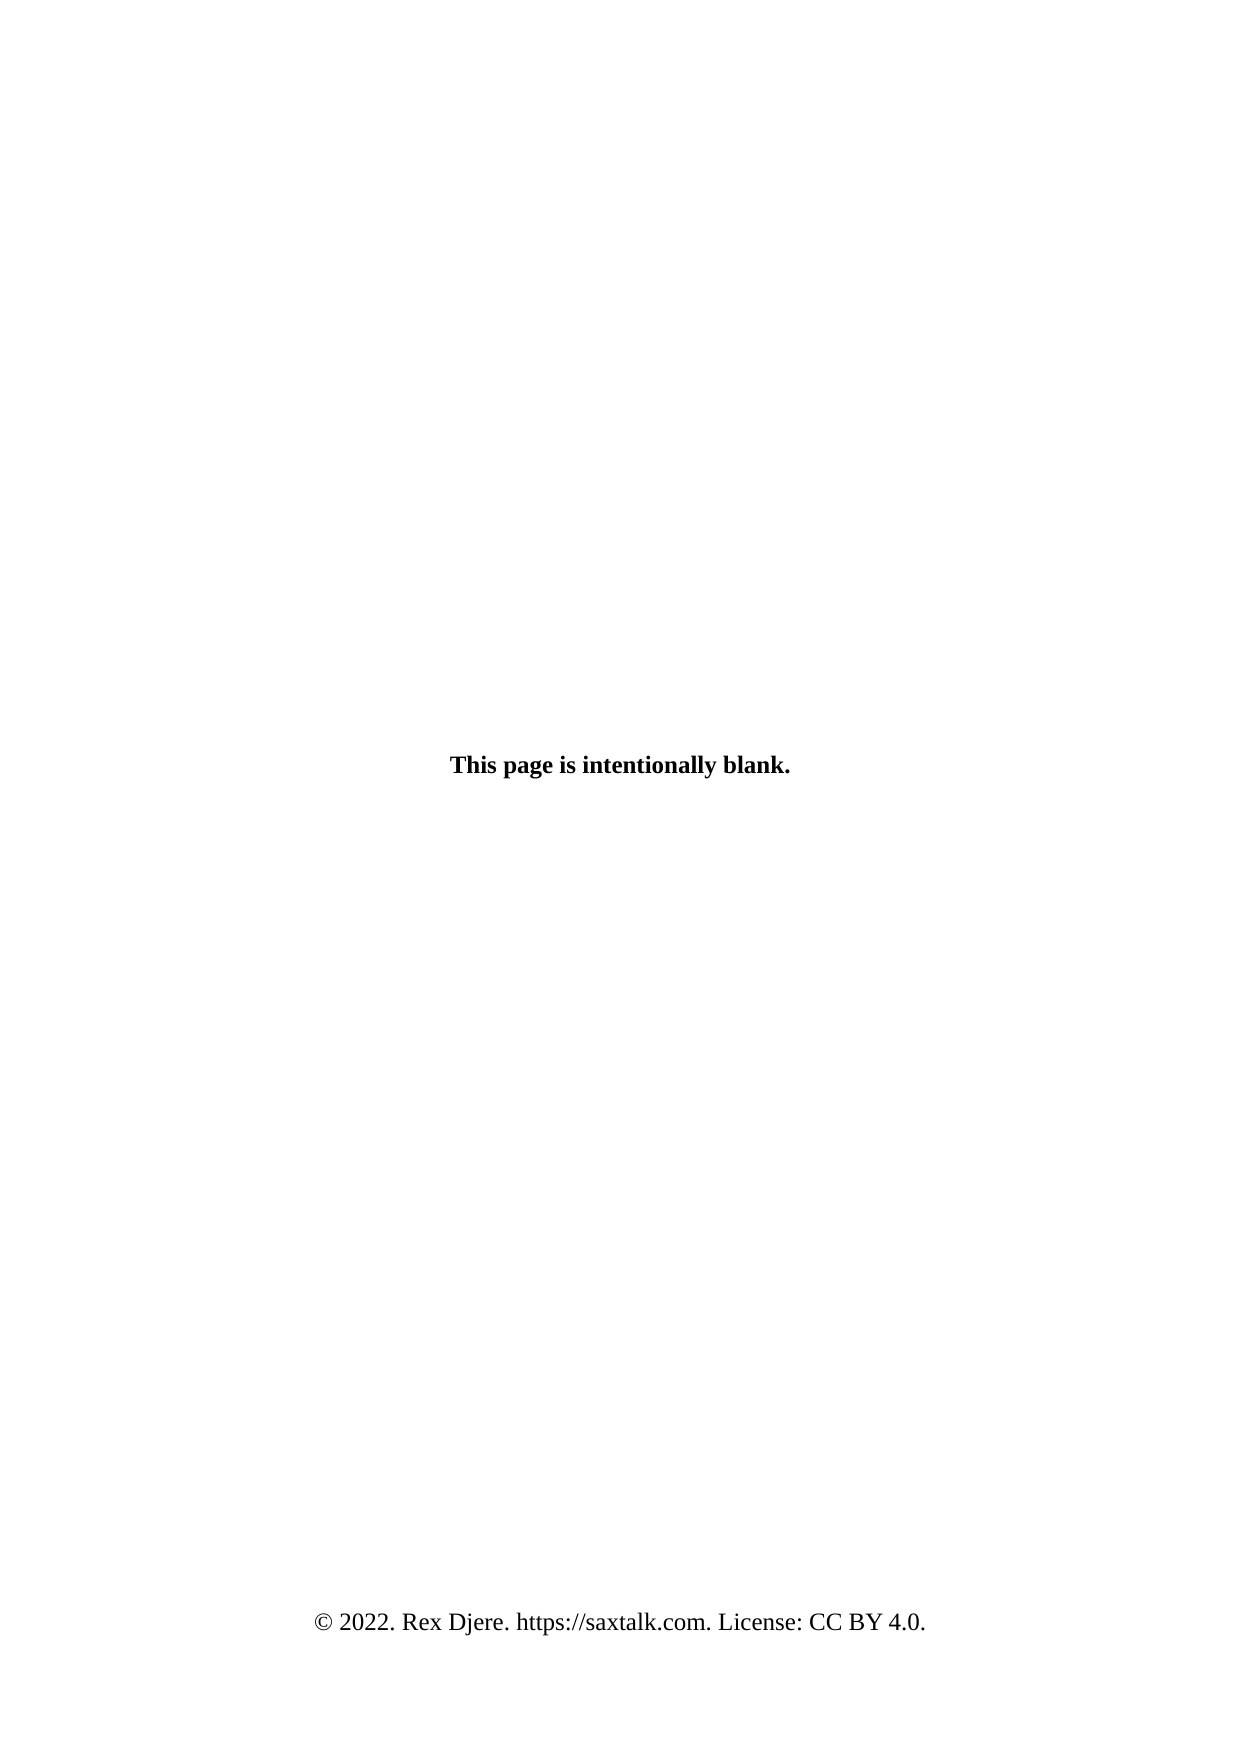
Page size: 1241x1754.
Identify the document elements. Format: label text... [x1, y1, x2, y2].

text This page is intentionally blank. [118, 751, 1122, 779]
